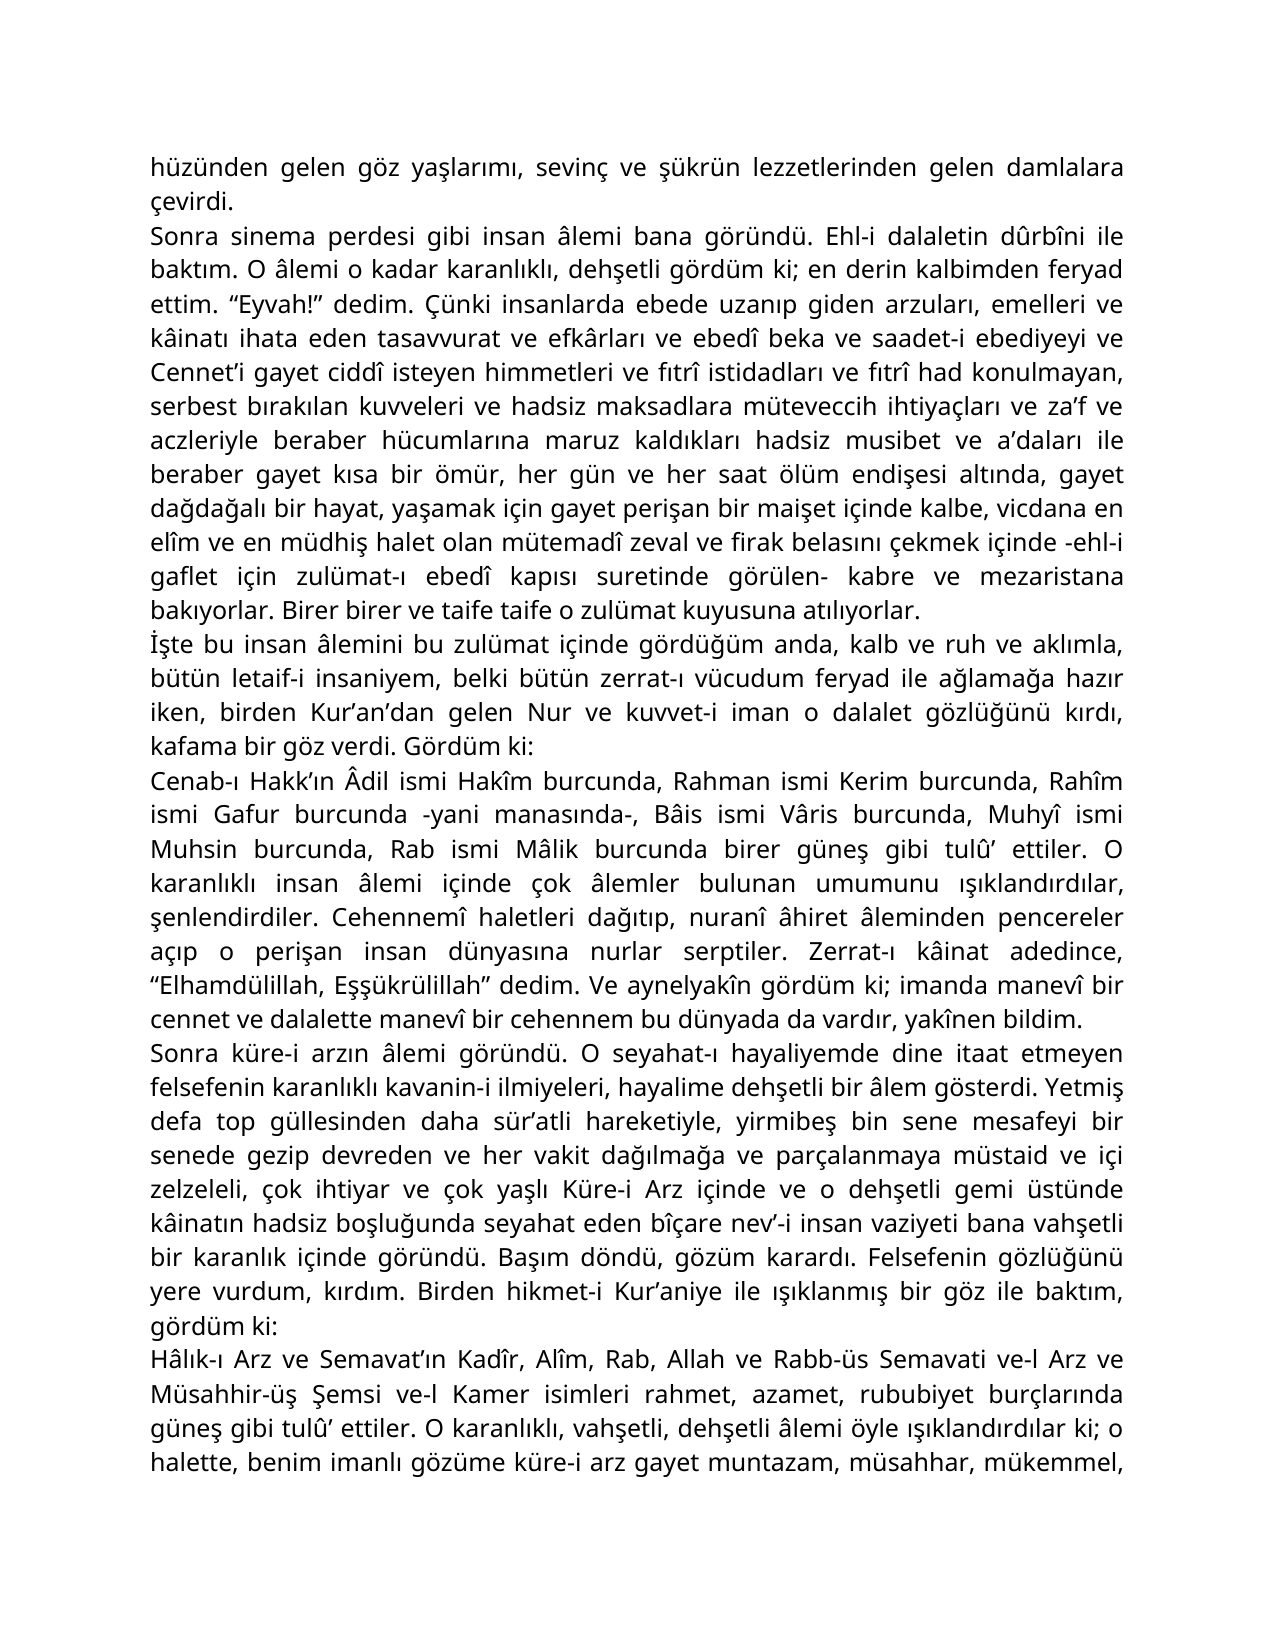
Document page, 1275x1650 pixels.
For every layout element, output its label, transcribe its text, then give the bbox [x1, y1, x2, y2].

text hüzünden gelen göz yaşlarımı, sevinç ve şükrün lezzetlerinden gelen damlalara çevirdi. [150, 150, 1125, 218]
text Sonra küre-i arzın âlemi göründü. O seyahat-ı hayaliyemde dine itaat etmeyen felsefenin karanlıklı kavanin-i ilmiyeleri, hayalime dehşetli bir âlem gösterdi. Yetmiş defa top güllesinden daha sür’atli hareketiyle, yirmibeş bin sene mesafeyi bir senede gezip devreden ve her vakit dağılmağa ve parçalanmaya müstaid ve içi zelzeleli, çok ihtiyar ve çok yaşlı Küre-i Arz içinde ve o dehşetli gemi üstünde kâinatın hadsiz boşluğunda seyahat eden bîçare nev’-i insan vaziyeti bana vahşetli bir karanlık içinde göründü. Başım döndü, gözüm karardı. Felsefenin gözlüğünü yere vurdum, kırdım. Birden hikmet-i Kur’aniye ile ışıklanmış bir göz ile baktım, gördüm ki: [150, 1036, 1125, 1342]
text Cenab-ı Hakk’ın Âdil ismi Hakîm burcunda, Rahman ismi Kerim burcunda, Rahîm ismi Gafur burcunda -yani manasında-, Bâis ismi Vâris burcunda, Muhyî ismi Muhsin burcunda, Rab ismi Mâlik burcunda birer güneş gibi tulû’ ettiler. O karanlıklı insan âlemi içinde çok âlemler bulunan umumunu ışıklandırdılar, şenlendirdiler. Cehennemî haletleri dağıtıp, nuranî âhiret âleminden pencereler açıp o perişan insan dünyasına nurlar serptiler. Zerrat-ı kâinat adedince, “Elhamdülillah, Eşşükrülillah” dedim. Ve aynelyakîn gördüm ki; imanda manevî bir cennet ve dalalette manevî bir cehennem bu dünyada da vardır, yakînen bildim. [150, 763, 1125, 1036]
text Sonra sinema perdesi gibi insan âlemi bana göründü. Ehl-i dalaletin dûrbîni ile baktım. O âlemi o kadar karanlıklı, dehşetli gördüm ki; en derin kalbimden feryad ettim. “Eyvah!” dedim. Çünki insanlarda ebede uzanıp giden arzuları, emelleri ve kâinatı ihata eden tasavvurat ve efkârları ve ebedî beka ve saadet-i ebediyeyi ve Cennet’i gayet ciddî isteyen himmetleri ve fıtrî istidadları ve fıtrî had konulmayan, serbest bırakılan kuvveleri ve hadsiz maksadlara müteveccih ihtiyaçları ve za’f ve aczleriyle beraber hücumlarına maruz kaldıkları hadsiz musibet ve a’daları ile beraber gayet kısa bir ömür, her gün ve her saat ölüm endişesi altında, gayet dağdağalı bir hayat, yaşamak için gayet perişan bir maişet içinde kalbe, vicdana en elîm ve en müdhiş halet olan mütemadî zeval ve firak belasını çekmek içinde -ehl-i gaflet için zulümat-ı ebedî kapısı suretinde görülen- kabre ve mezaristana bakıyorlar. Birer birer ve taife taife o zulümat kuyusuna atılıyorlar. [150, 218, 1125, 627]
text İşte bu insan âlemini bu zulümat içinde gördüğüm anda, kalb ve ruh ve aklımla, bütün letaif-i insaniyem, belki bütün zerrat-ı vücudum feryad ile ağlamağa hazır iken, birden Kur’an’dan gelen Nur ve kuvvet-i iman o dalalet gözlüğünü kırdı, kafama bir göz verdi. Gördüm ki: [150, 627, 1125, 763]
text Hâlık-ı Arz ve Semavat’ın Kadîr, Alîm, Rab, Allah ve Rabb-üs Semavati ve-l Arz ve Müsahhir-üş Şemsi ve-l Kamer isimleri rahmet, azamet, rububiyet burçlarında güneş gibi tulû’ ettiler. O karanlıklı, vahşetli, dehşetli âlemi öyle ışıklandırdılar ki; o halette, benim imanlı gözüme küre-i arz gayet muntazam, müsahhar, mükemmel, [150, 1342, 1125, 1478]
